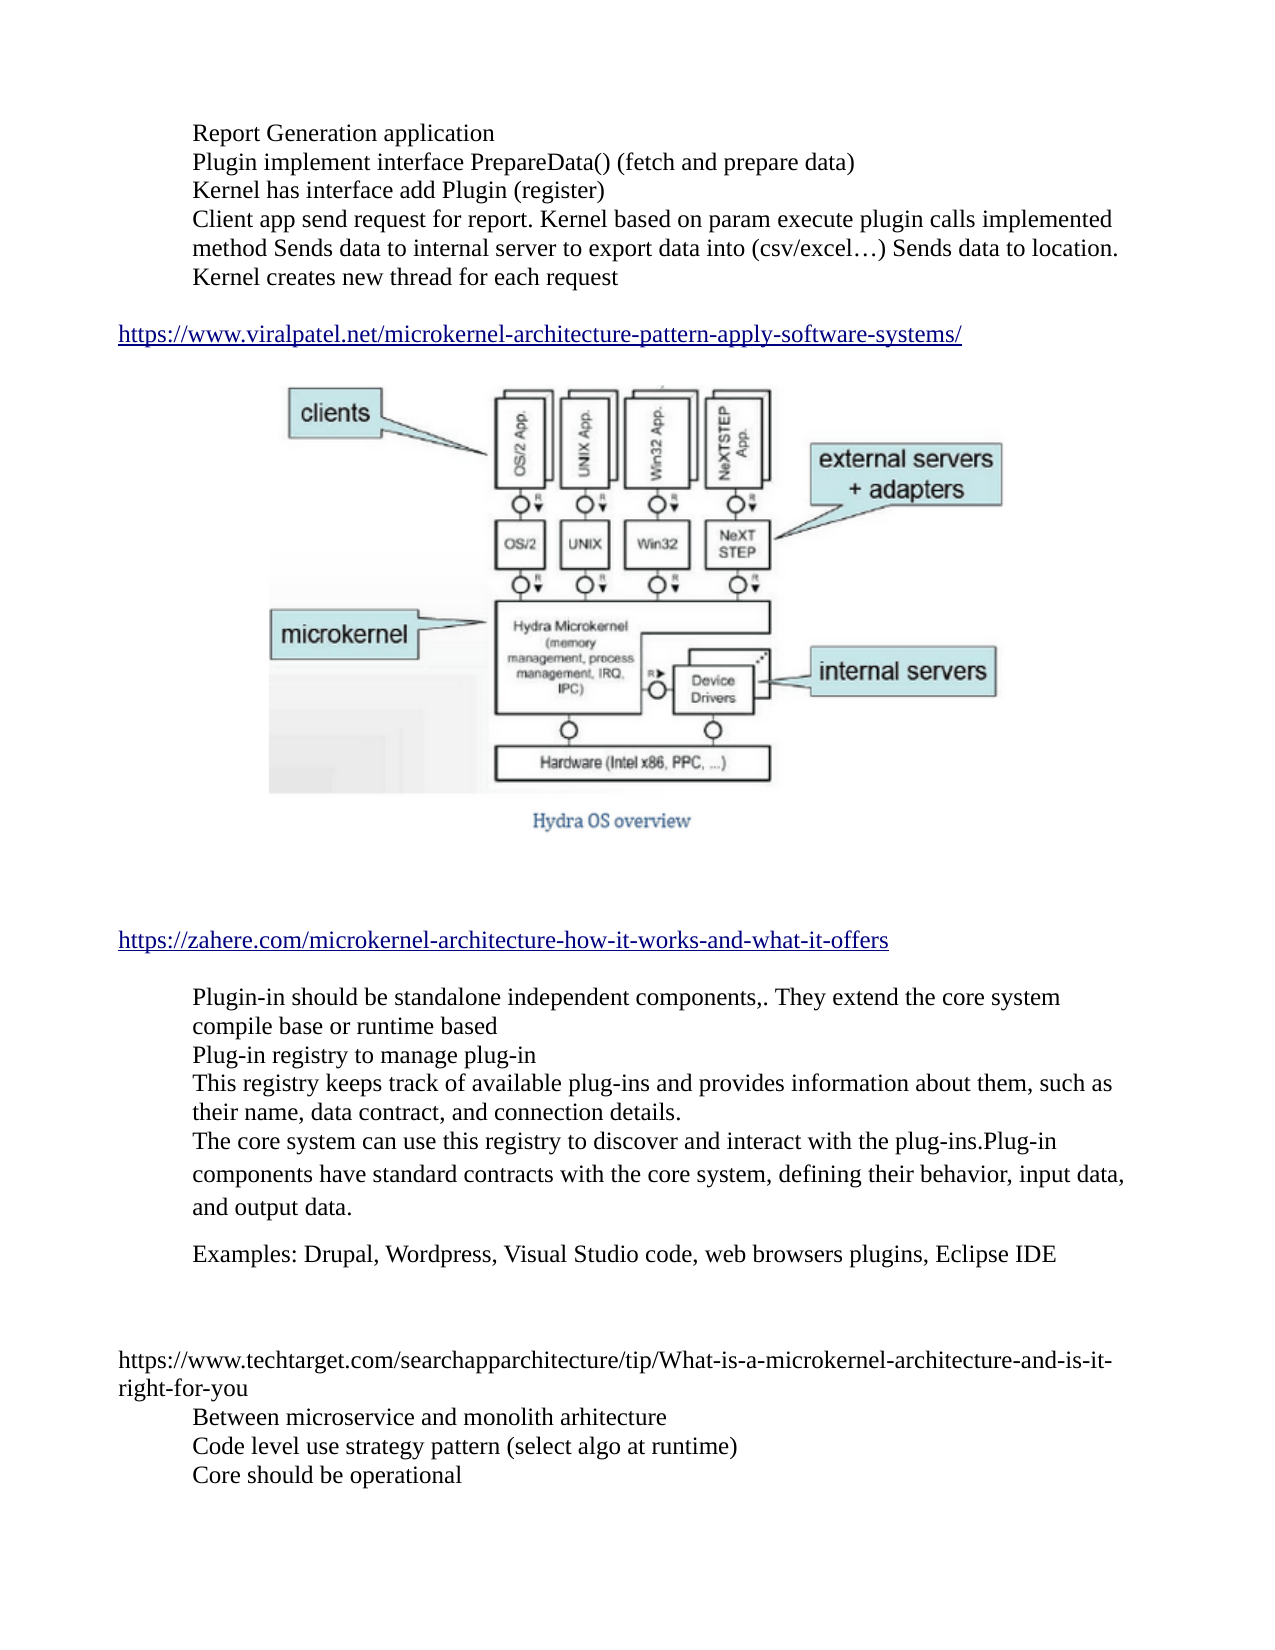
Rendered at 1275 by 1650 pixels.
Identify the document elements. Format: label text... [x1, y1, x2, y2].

text Report Generation application [118, 118, 1157, 147]
text Code level use strategy pattern (select algo at runtime) Core should be operational [118, 1431, 1157, 1488]
text Client app send request for report. Kernel based on param execute plugin calls implemented method Sends data to internal server to export data into (csv/excel…) Sends data to location. [118, 204, 1157, 262]
text Plug-in registry to manage plug-in This registry keeps track of available plug-ins and provides information about them, such as their name, data contract, and connection details. [118, 1040, 1157, 1126]
picture [268, 385, 1007, 839]
text Kernel creates new thread for each request [118, 262, 1157, 291]
text https://www.viralpatel.net/microkernel-architecture-pattern-apply-software-systems/ [118, 319, 1157, 867]
text Between microservice and monolith arhitecture [118, 1402, 1157, 1431]
text https://zahere.com/microkernel-architecture-how-it-works-and-what-it-offers Plugin-in should be standalone independent components,. They extend the core system compile base or runtime based [118, 925, 1157, 1040]
text Plugin implement interface PrepareData() (fetch and prepare data) Kernel has interface add Plugin (register) [118, 147, 1157, 204]
text The core system can use this registry to discover and interact with the plug-ins.Plug-in components have standard contracts with the core system, defining their behavior, input data, and output data. [118, 1126, 1157, 1221]
text https://www.techtarget.com/searchapparchitecture/tip/What-is-a-microkernel-architecture-and-is-it-right-for-you [118, 1345, 1157, 1402]
text Examples: Drupal, Wordpress, Visual Studio code, web browsers plugins, Eclipse IDE [118, 1239, 1157, 1268]
